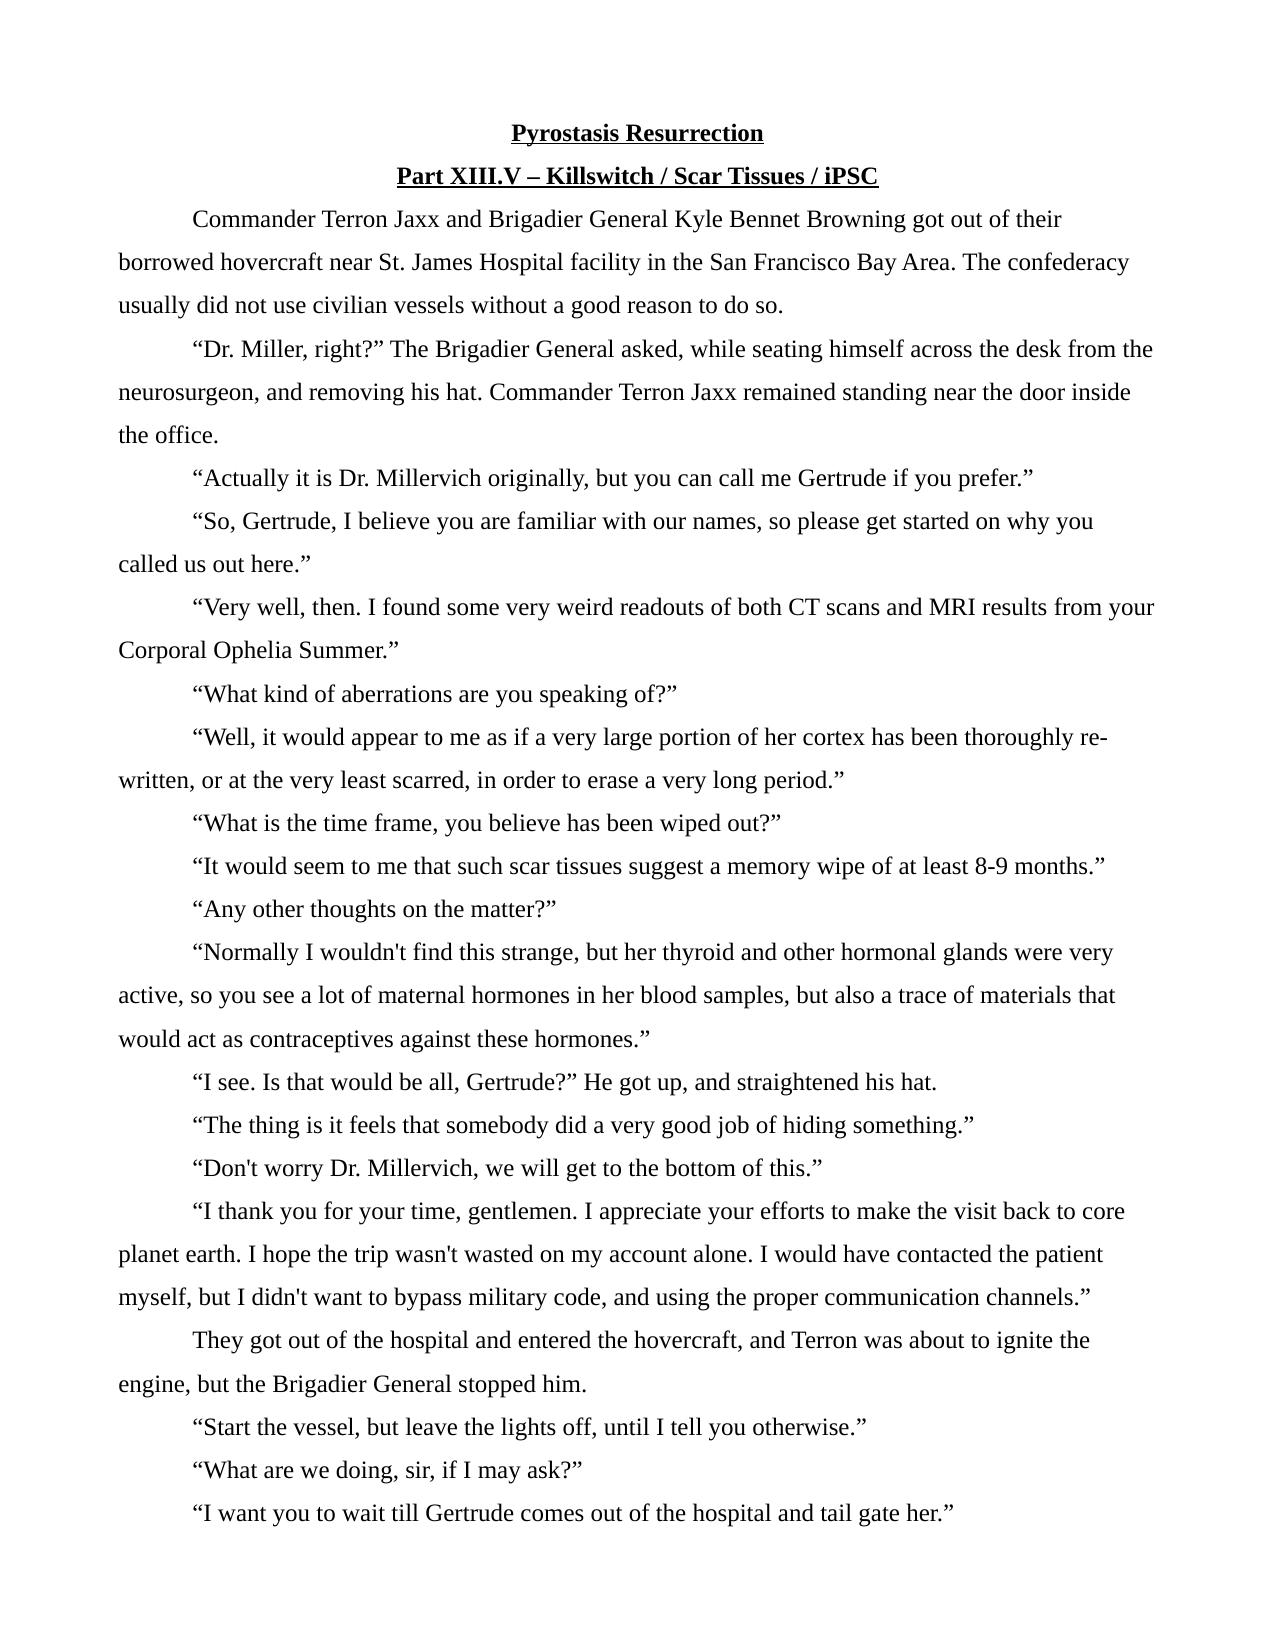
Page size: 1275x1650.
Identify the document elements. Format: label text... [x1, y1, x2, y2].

text Pyrostasis Resurrection [118, 118, 1157, 147]
text “Normally I wouldn't find this strange, but her thyroid and other hormonal glands were very active, so you see a lot of maternal hormones in her blood samples, but also a trace of materials that would act as contraceptives against these hormones.” [118, 937, 1157, 1052]
text Commander Terron Jaxx and Brigadier General Kyle Bennet Browning got out of their borrowed hovercraft near St. James Hospital facility in the San Francisco Bay Area. The confederacy usually did not use civilian vessels without a good reason to do so. [118, 204, 1157, 319]
text “Don't worry Dr. Millervich, we will get to the bottom of this.” [118, 1153, 1157, 1182]
text “What are we doing, sir, if I may ask?” [118, 1455, 1157, 1484]
text They got out of the hospital and entered the hovercraft, and Terron was about to ignite the engine, but the Brigadier General stopped him. [118, 1326, 1157, 1397]
text “Actually it is Dr. Millervich originally, but you can call me Gertrude if you prefer.” [118, 463, 1157, 492]
text “Any other thoughts on the matter?” [118, 894, 1157, 923]
text “What is the time frame, you believe has been wiped out?” [118, 808, 1157, 837]
text “I see. Is that would be all, Gertrude?” He got up, and straightened his hat. [118, 1067, 1157, 1096]
text “So, Gertrude, I believe you are familiar with our names, so please get started on why you called us out here.” [118, 506, 1157, 578]
text “I want you to wait till Gertrude comes out of the hospital and tail gate her.” [118, 1498, 1157, 1527]
text Part XIII.V – Killswitch / Scar Tissues / iPSC [118, 161, 1157, 190]
text “The thing is it feels that somebody did a very good job of hiding something.” [118, 1110, 1157, 1139]
text “Very well, then. I found some very weird readouts of both CT scans and MRI results from your Corporal Ophelia Summer.” [118, 592, 1157, 664]
text “Start the vessel, but leave the lights off, until I tell you otherwise.” [118, 1412, 1157, 1441]
text “It would seem to me that such scar tissues suggest a memory wipe of at least 8-9 months.” [118, 851, 1157, 880]
text “I thank you for your time, gentlemen. I appreciate your efforts to make the visit back to core planet earth. I hope the trip wasn't wasted on my account alone. I would have contacted the patient myself, but I didn't want to bypass military code, and using the proper communication channels.” [118, 1196, 1157, 1311]
text “What kind of aberrations are you speaking of?” [118, 679, 1157, 707]
text “Dr. Miller, right?” The Brigadier General asked, while seating himself across the desk from the neurosurgeon, and removing his hat. Commander Terron Jaxx remained standing near the door inside the office. [118, 334, 1157, 449]
text “Well, it would appear to me as if a very large portion of her cortex has been thoroughly re-written, or at the very least scarred, in order to erase a very long period.” [118, 722, 1157, 794]
